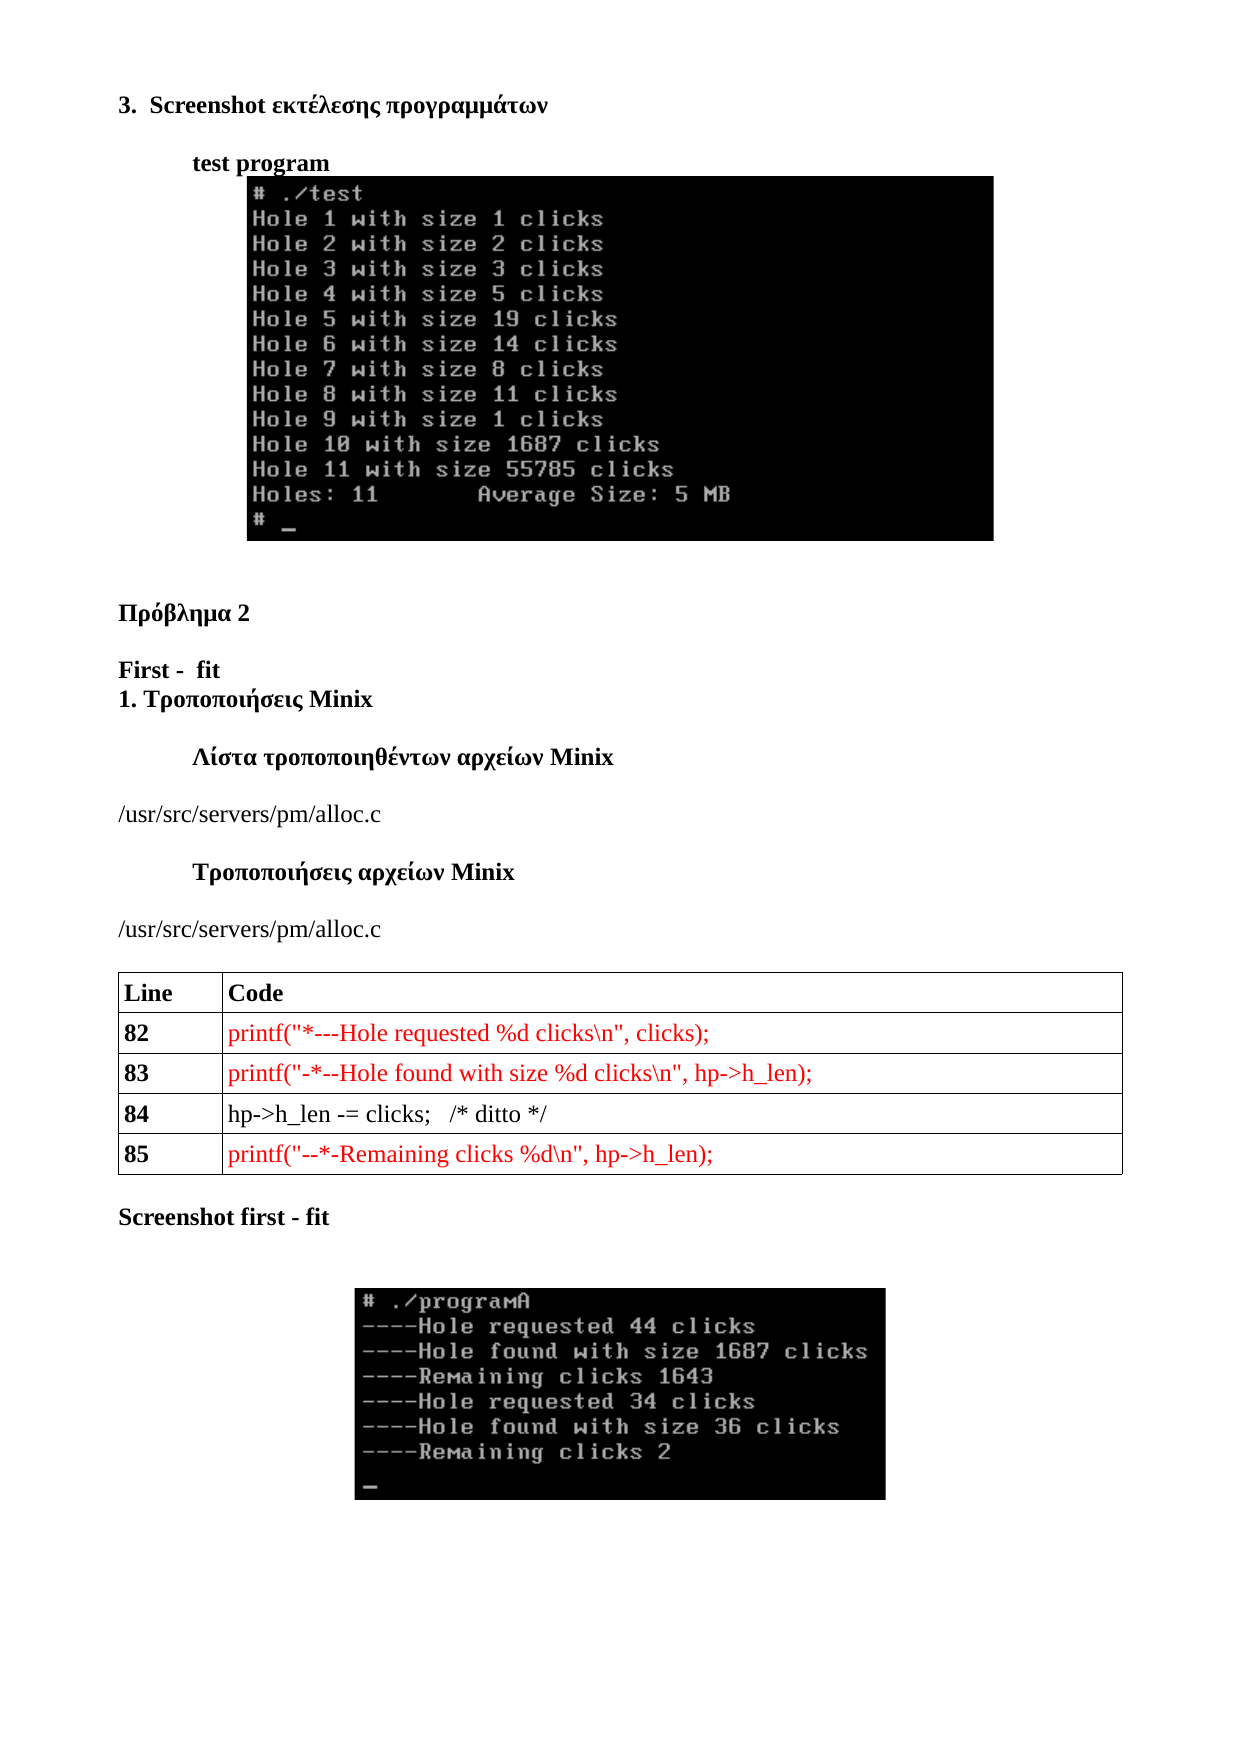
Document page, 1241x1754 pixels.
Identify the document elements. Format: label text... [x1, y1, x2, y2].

text /usr/src/servers/pm/alloc.c [118, 914, 1122, 943]
table_cell 85 [119, 1134, 222, 1173]
text 3. Screenshot εκτέλεσης προγραμμάτων [118, 90, 1122, 119]
text Τροποποιήσεις αρχείων Minix [118, 857, 1122, 886]
table_cell printf("-*--Hole found with size %d clicks\n", hp->h_len); [223, 1054, 1122, 1093]
text Πρόβλημα 2 [118, 598, 1122, 627]
text First - fit [118, 656, 1122, 684]
table_header Line [119, 973, 222, 1012]
text Λίστα τροποποιηθέντων αρχείων Minix [118, 742, 1122, 771]
table_cell printf("--*-Remaining clicks %d\n", hp->h_len); [223, 1134, 1122, 1173]
picture [246, 176, 994, 541]
table_cell printf("*---Hole requested %d clicks\n", clicks); [223, 1013, 1122, 1052]
text Screenshot first - fit [118, 1202, 1122, 1231]
text /usr/src/servers/pm/alloc.c [118, 799, 1122, 828]
picture [354, 1288, 886, 1500]
text 1. Τροποποιήσεις Minix [118, 684, 1122, 713]
table_cell hp->h_len -= clicks; /* ditto */ [223, 1094, 1122, 1133]
text test program [118, 148, 1122, 177]
table_cell 84 [119, 1094, 222, 1133]
table_header Code [223, 973, 1122, 1012]
table_cell 83 [119, 1054, 222, 1093]
table_cell 82 [119, 1013, 222, 1052]
